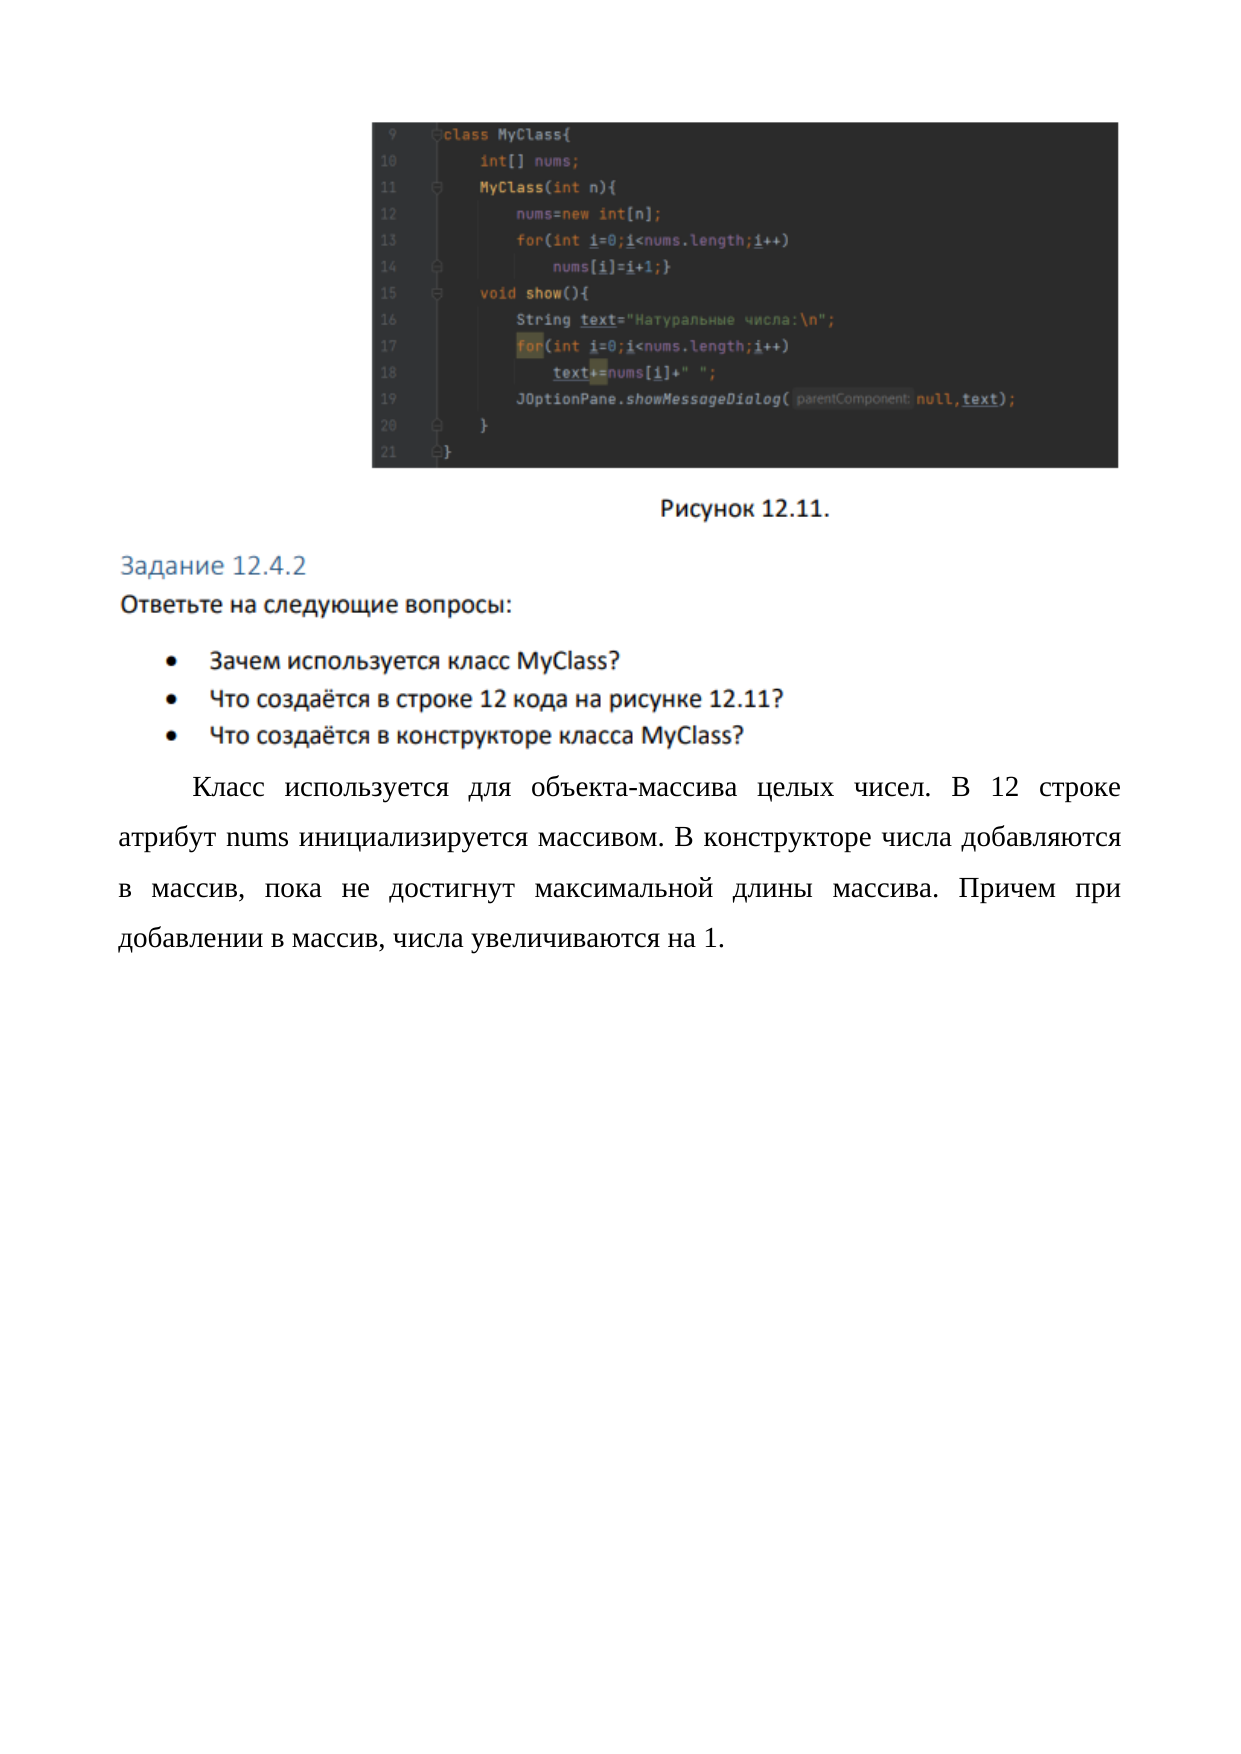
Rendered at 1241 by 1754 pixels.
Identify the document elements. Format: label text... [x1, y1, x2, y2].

text Класс используется для объекта-массива целых чисел. В 12 строке атрибут nums инициализируется массивом. В конструкторе числа добавляются в массив, пока не достигнут максимальной длины массива. Причем при добавлении в массив, числа увеличиваются на 1. [118, 769, 1122, 954]
picture [118, 118, 1123, 753]
